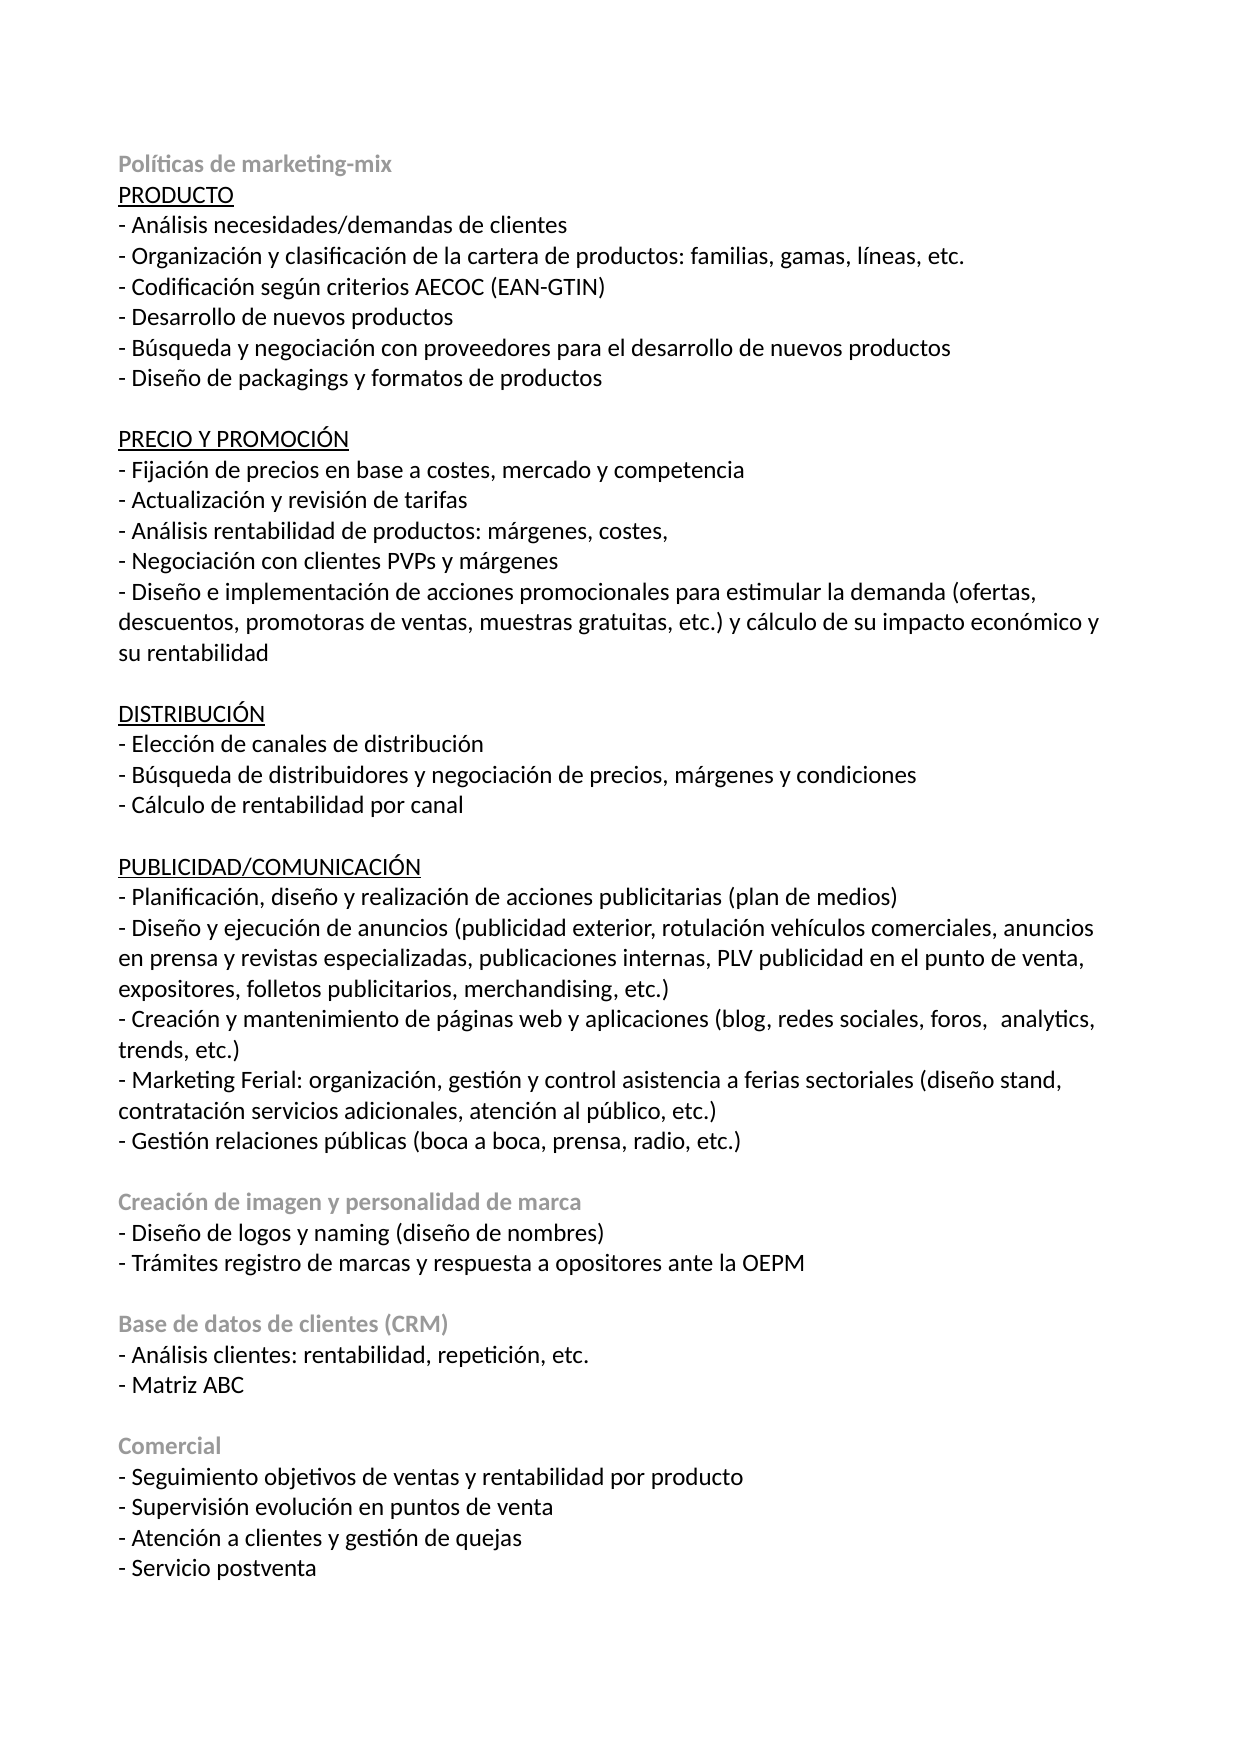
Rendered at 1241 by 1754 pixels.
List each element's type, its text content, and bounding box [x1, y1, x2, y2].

text - Codificación según criterios AECOC (EAN-GTIN) [118, 271, 1122, 301]
text - Análisis necesidades/demandas de clientes [118, 210, 1122, 240]
text Creación de imagen y personalidad de marca [118, 1186, 1122, 1217]
text Base de datos de clientes (CRM) [118, 1308, 1122, 1339]
text - Diseño y ejecución de anuncios (publicidad exterior, rotulación vehículos comerciales, anuncios en prensa y revistas especializadas, publicaciones internas, PLV publicidad en el punto de venta, expositores, folletos publicitarios, merchandising, etc.) [118, 912, 1122, 1003]
text PUBLICIDAD/COMUNICACIÓN [118, 851, 1122, 881]
text - Marketing Ferial: organización, gestión y control asistencia a ferias sectoriales (diseño stand, contratación servicios adicionales, atención al público, etc.) [118, 1064, 1122, 1125]
text - Elección de canales de distribución [118, 728, 1122, 759]
text - Creación y mantenimiento de páginas web y aplicaciones (blog, redes sociales, foros, analytics, trends, etc.) [118, 1003, 1122, 1064]
text - Actualización y revisión de tarifas [118, 484, 1122, 515]
text - Búsqueda de distribuidores y negociación de precios, márgenes y condiciones [118, 759, 1122, 789]
text - Seguimiento objetivos de ventas y rentabilidad por producto [118, 1461, 1122, 1492]
text Comercial [118, 1431, 1122, 1461]
text - Cálculo de rentabilidad por canal [118, 789, 1122, 820]
text - Supervisión evolución en puntos de venta [118, 1492, 1122, 1522]
text - Análisis clientes: rentabilidad, repetición, etc. [118, 1339, 1122, 1369]
text Políticas de marketing-mix [118, 149, 1122, 179]
text - Planificación, diseño y realización de acciones publicitarias (plan de medios) [118, 881, 1122, 912]
text - Organización y clasificación de la cartera de productos: familias, gamas, líneas, etc. [118, 240, 1122, 271]
text - Diseño de logos y naming (diseño de nombres) [118, 1217, 1122, 1247]
text - Matriz ABC [118, 1369, 1122, 1400]
text - Trámites registro de marcas y respuesta a opositores ante la OEPM [118, 1247, 1122, 1278]
text - Negociación con clientes PVPs y márgenes [118, 545, 1122, 576]
text - Análisis rentabilidad de productos: márgenes, costes, [118, 515, 1122, 545]
text - Atención a clientes y gestión de quejas [118, 1522, 1122, 1553]
text PRODUCTO [118, 179, 1122, 210]
text - Fijación de precios en base a costes, mercado y competencia [118, 454, 1122, 484]
text PRECIO Y PROMOCIÓN [118, 423, 1122, 454]
text - Desarrollo de nuevos productos [118, 301, 1122, 332]
text - Gestión relaciones públicas (boca a boca, prensa, radio, etc.) [118, 1125, 1122, 1156]
text - Servicio postventa [118, 1553, 1122, 1583]
text - Diseño de packagings y formatos de productos [118, 362, 1122, 393]
text - Búsqueda y negociación con proveedores para el desarrollo de nuevos productos [118, 332, 1122, 362]
text - Diseño e implementación de acciones promocionales para estimular la demanda (ofertas, descuentos, promotoras de ventas, muestras gratuitas, etc.) y cálculo de su impacto económico y su rentabilidad [118, 576, 1122, 667]
text DISTRIBUCIÓN [118, 698, 1122, 728]
